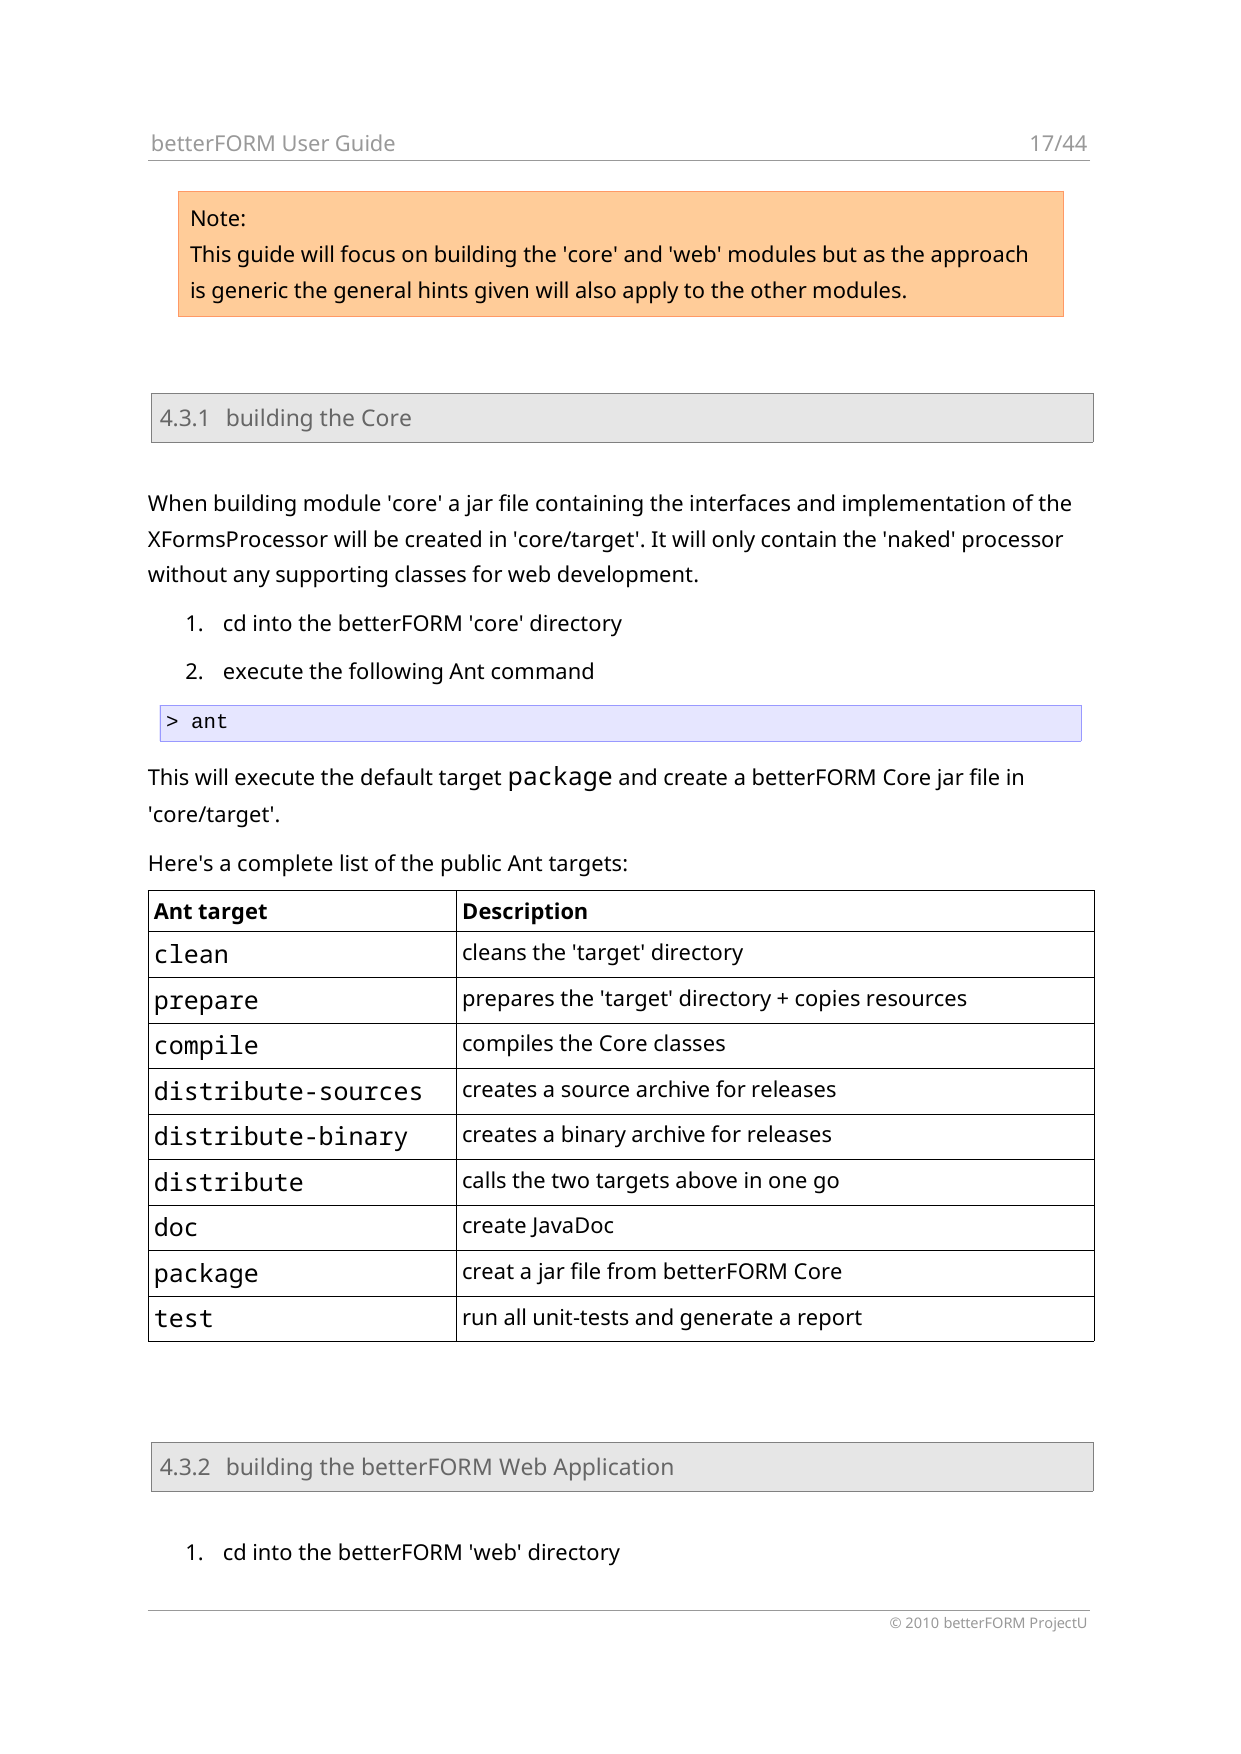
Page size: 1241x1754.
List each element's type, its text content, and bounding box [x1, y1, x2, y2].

table_cell test [149, 1297, 456, 1341]
table_cell compiles the Core classes [457, 1024, 1094, 1068]
table_cell distribute-binary [149, 1115, 456, 1159]
list cd into the betterFORM 'core' directory [185, 608, 1090, 638]
table_cell creat a jar file from betterFORM Core [457, 1251, 1094, 1296]
text Note: This guide will focus on building the 'core' and 'web' modules but as the approach is generic the general hints given will also apply to the other modules. [179, 192, 1063, 316]
subtitle building the Core [152, 394, 1093, 442]
table_cell compile [149, 1024, 456, 1068]
text Here's a complete list of the public Ant targets: [148, 848, 1090, 878]
subtitle building the betterFORM Web Application [152, 1443, 1093, 1491]
table_cell run all unit-tests and generate a report [457, 1297, 1094, 1341]
table_cell calls the two targets above in one go [457, 1160, 1094, 1205]
table_cell creates a binary archive for releases [457, 1115, 1094, 1159]
table_cell doc [149, 1206, 456, 1250]
table_cell prepares the 'target' directory + copies resources [457, 978, 1094, 1023]
table_header Description [457, 891, 1094, 931]
text > ant [161, 706, 1081, 741]
table_cell create JavaDoc [457, 1206, 1094, 1250]
list execute the following Ant command [185, 656, 1090, 686]
table_cell prepare [149, 978, 456, 1023]
table_cell clean [149, 932, 456, 977]
list cd into the betterFORM 'web' directory [185, 1537, 1093, 1567]
table_cell distribute [149, 1160, 456, 1205]
text This will execute the default target package and create a betterFORM Core jar file in 'core/target'. [148, 759, 1090, 829]
table_cell creates a source archive for releases [457, 1069, 1094, 1114]
table_header Ant target [149, 891, 456, 931]
table_cell cleans the 'target' directory [457, 932, 1094, 977]
table_cell distribute-sources [149, 1069, 456, 1114]
table_cell package [149, 1251, 456, 1296]
text When building module 'core' a jar file containing the interfaces and implementation of the XFormsProcessor will be created in 'core/target'. It will only contain the 'naked' processor without any supporting classes for web development. [148, 487, 1090, 589]
